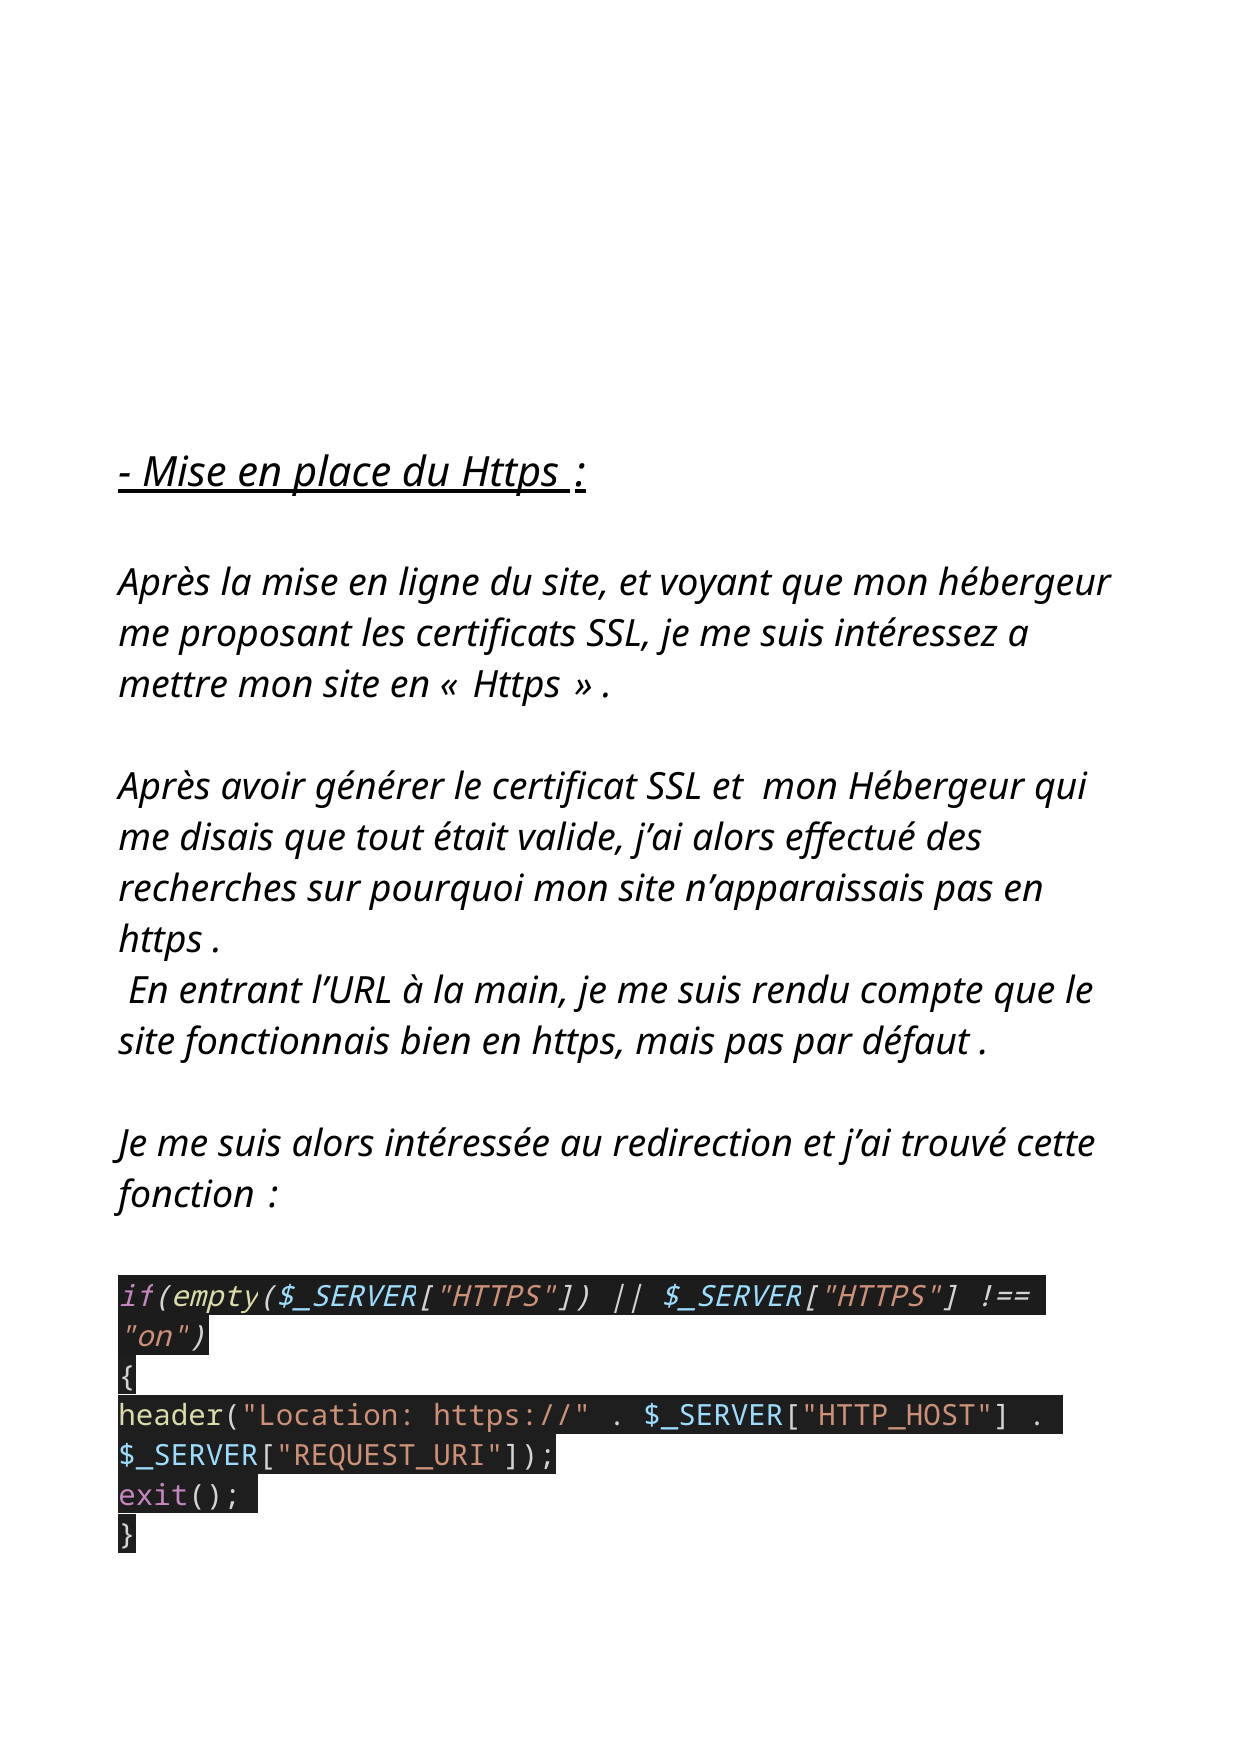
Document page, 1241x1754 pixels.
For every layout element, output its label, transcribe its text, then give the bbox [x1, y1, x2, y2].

text header("Location: https://" . $_SERVER["HTTP_HOST"] . $_SERVER["REQUEST_URI"]); [118, 1394, 1122, 1474]
text En entrant l’URL à la main, je me suis rendu compte que le site fonctionnais bien en https, mais pas par défaut . [118, 963, 1122, 1066]
text exit(); [118, 1474, 1122, 1513]
text } [118, 1513, 1122, 1553]
text Après la mise en ligne du site, et voyant que mon hébergeur me proposant les certificats SSL, je me suis intéressez a mettre mon site en « Https » . [118, 555, 1122, 708]
text - Mise en place du Https : [118, 442, 1122, 498]
text if(empty($_SERVER["HTTPS"]) || $_SERVER["HTTPS"] !== "on") [118, 1275, 1122, 1355]
text Après avoir générer le certificat SSL et mon Hébergeur qui me disais que tout était valide, j’ai alors effectué des recherches sur pourquoi mon site n’apparaissais pas en https . [118, 759, 1122, 963]
text { [118, 1355, 1122, 1394]
text Je me suis alors intéressée au redirection et j’ai trouvé cette fonction : [118, 1117, 1122, 1219]
